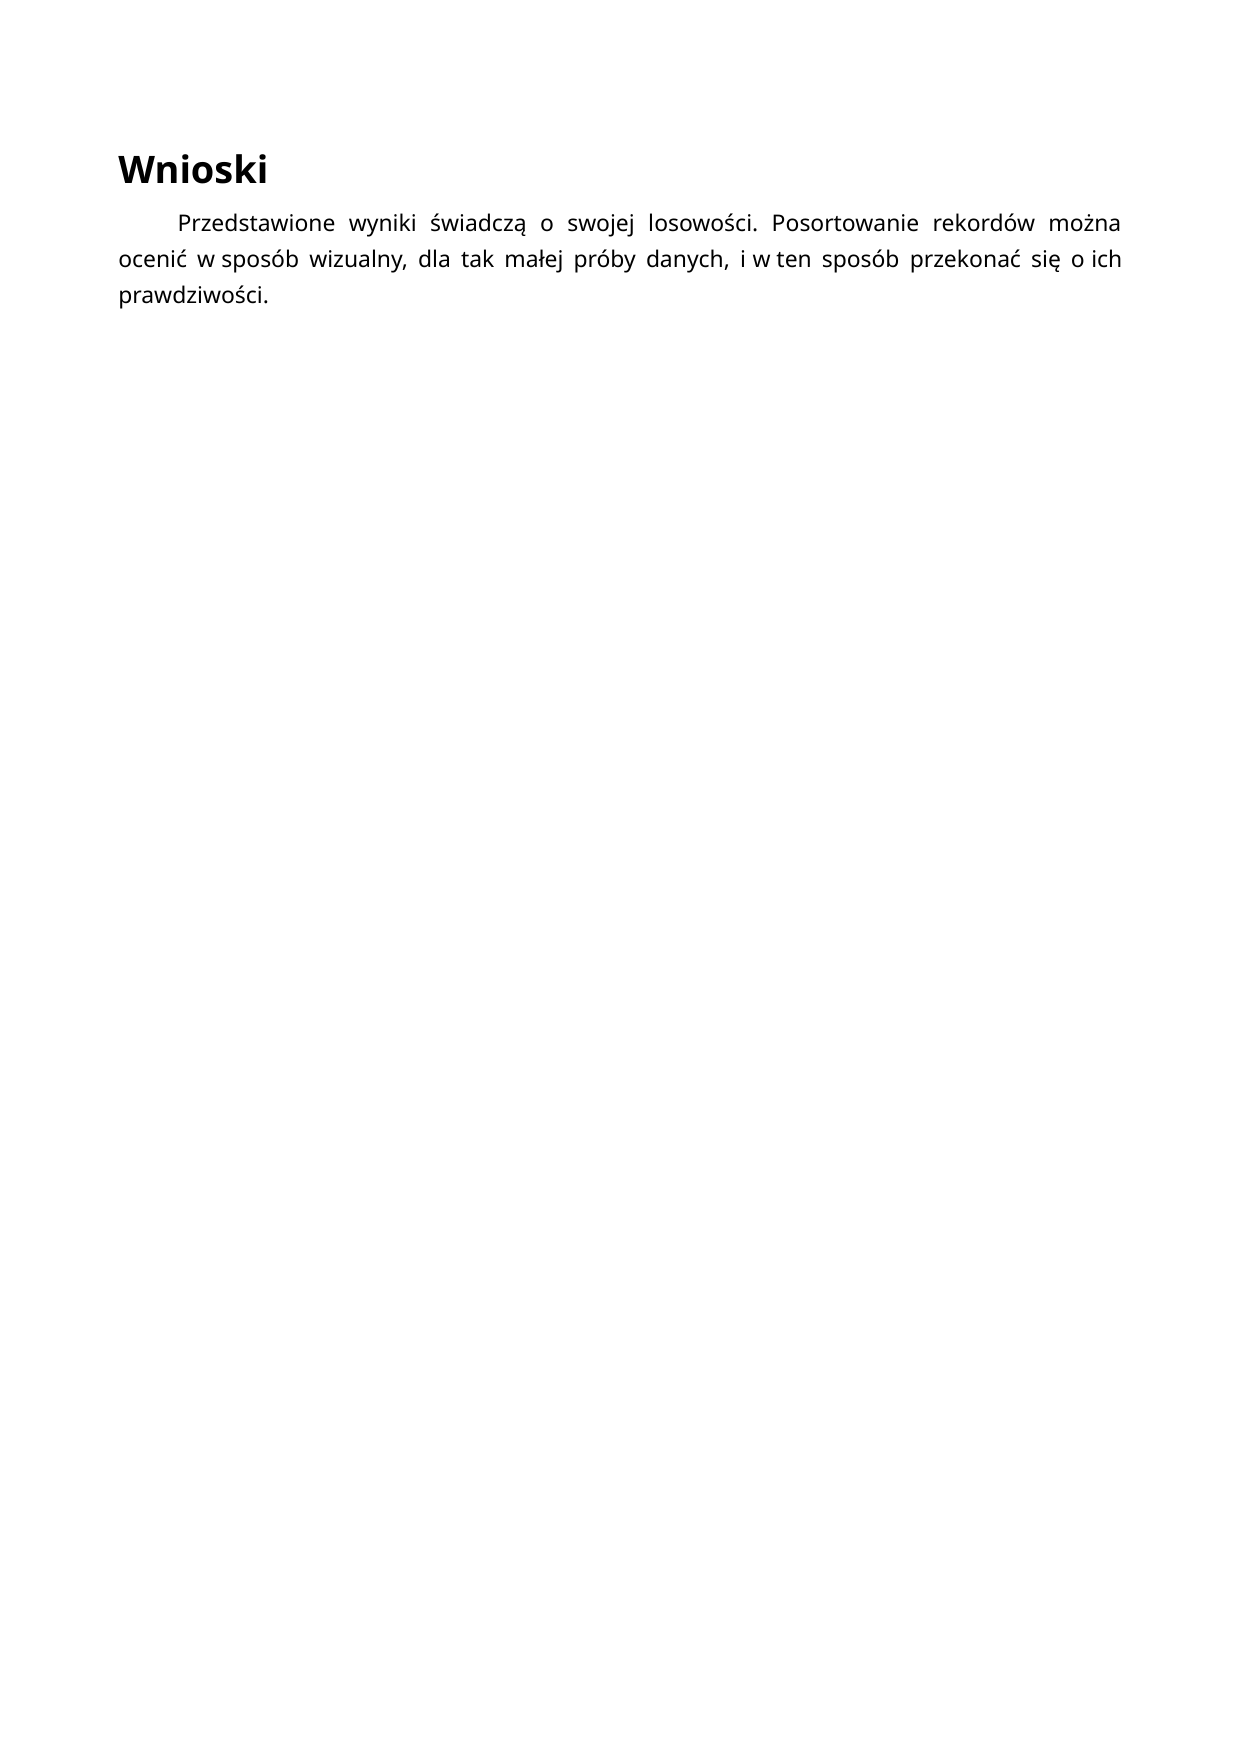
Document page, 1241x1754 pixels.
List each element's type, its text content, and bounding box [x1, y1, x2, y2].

subtitle Wnioski [118, 143, 1122, 195]
text Przedstawione wyniki świadczą o swojej losowości. Posortowanie rekordów można ocenić w sposób wizualny, dla tak małej próby danych, i w ten sposób przekonać się o ich prawdziwości. [118, 207, 1122, 310]
